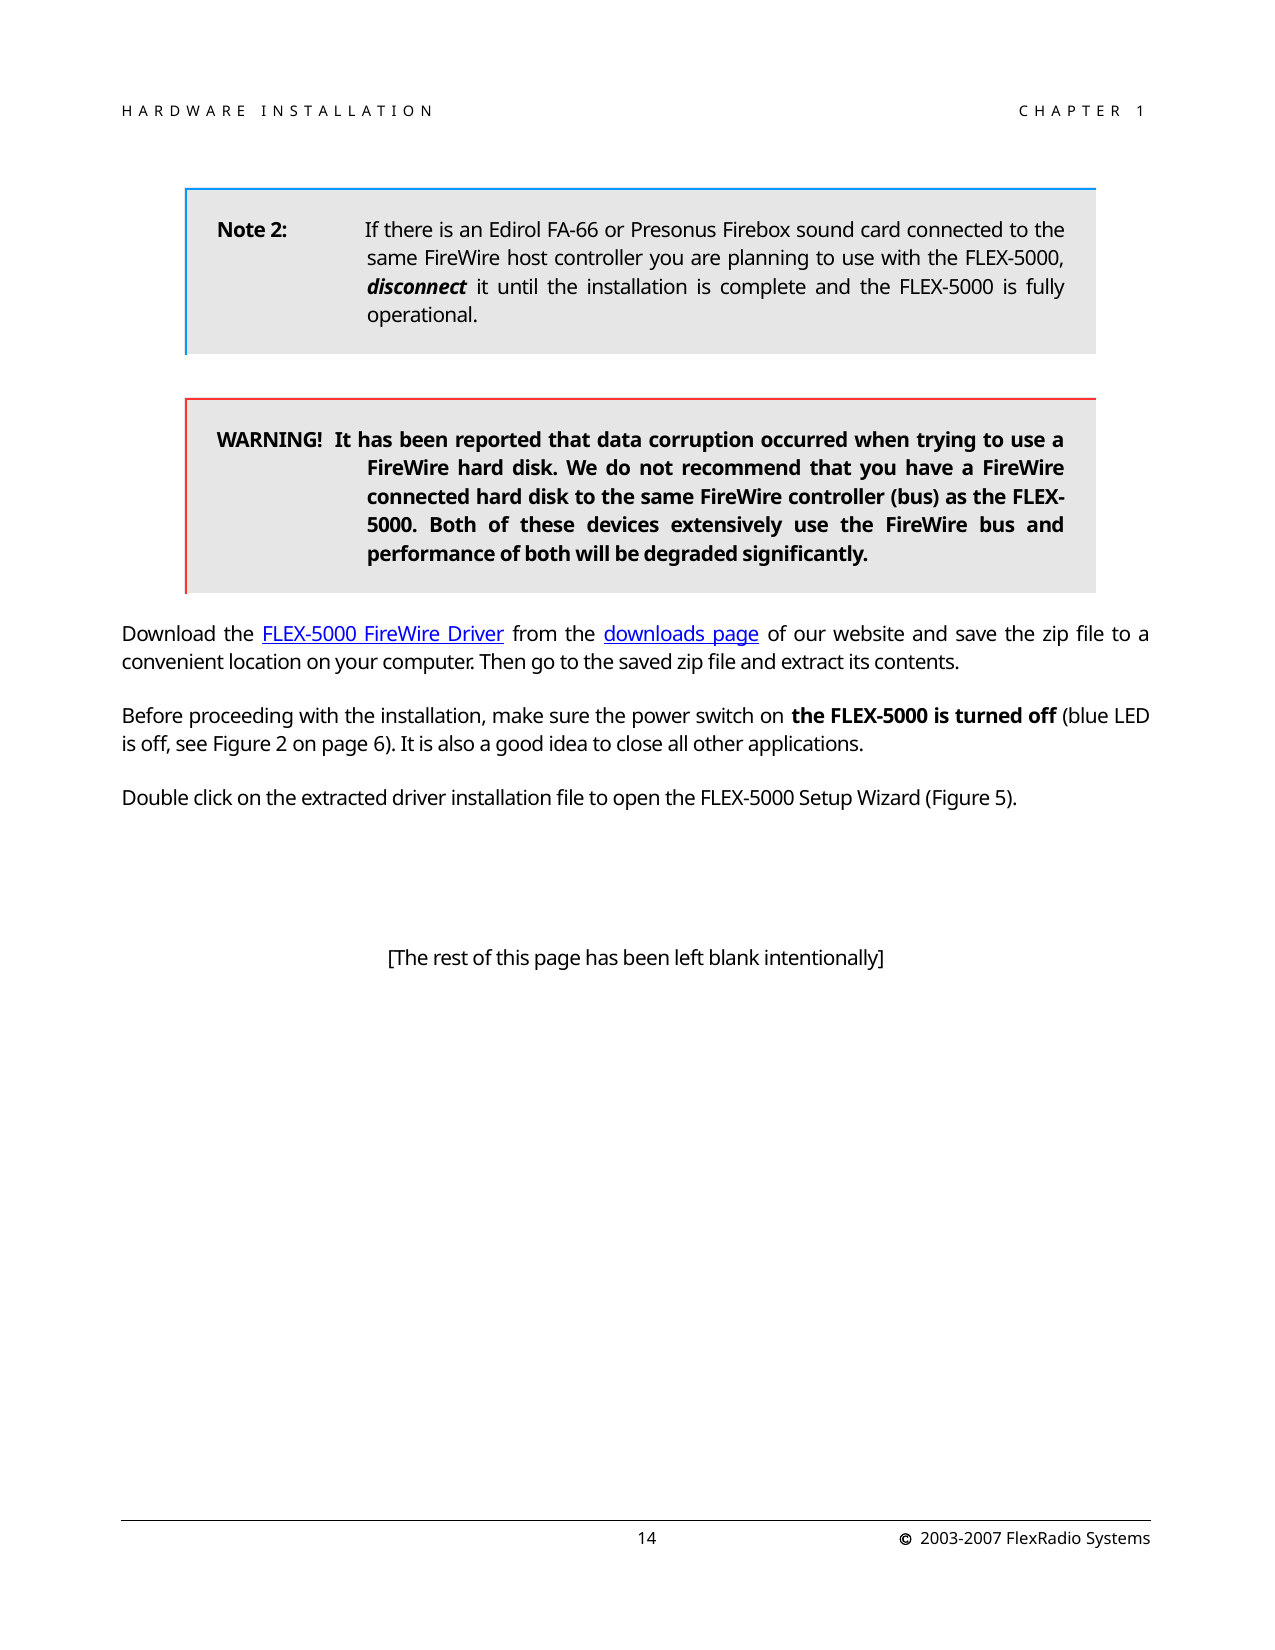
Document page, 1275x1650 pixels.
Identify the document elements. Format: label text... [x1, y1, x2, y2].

text Download the FLEX-5000 FireWire Driver from the downloads page of our website and save the zip file to a convenient location on your computer. Then go to the saved zip file and extract its contents. [121, 619, 1151, 676]
text Note 2: If there is an Edirol FA-66 or Presonus Firebox sound card connected to the same FireWire host controller you are planning to use with the FLEX-5000, disconnect it until the installation is complete and the FLEX-5000 is fully operational. [187, 190, 1096, 354]
text Double click on the extracted driver installation file to open the FLEX-5000 Setup Wizard (Figure 5). [121, 783, 1151, 811]
text [The rest of this page has been left blank intentionally] [121, 943, 1151, 971]
text WARNING! It has been reported that data corruption occurred when trying to use a FireWire hard disk. We do not recommend that you have a FireWire connected hard disk to the same FireWire controller (bus) as the FLEX-5000. Both of these devices extensively use the FireWire bus and performance of both will be degraded significantly. [187, 400, 1096, 593]
text Before proceeding with the installation, make sure the power switch on the FLEX-5000 is turned off (blue LED is off, see Figure 2 on page 5). It is also a good idea to close all other applications. [121, 701, 1151, 758]
